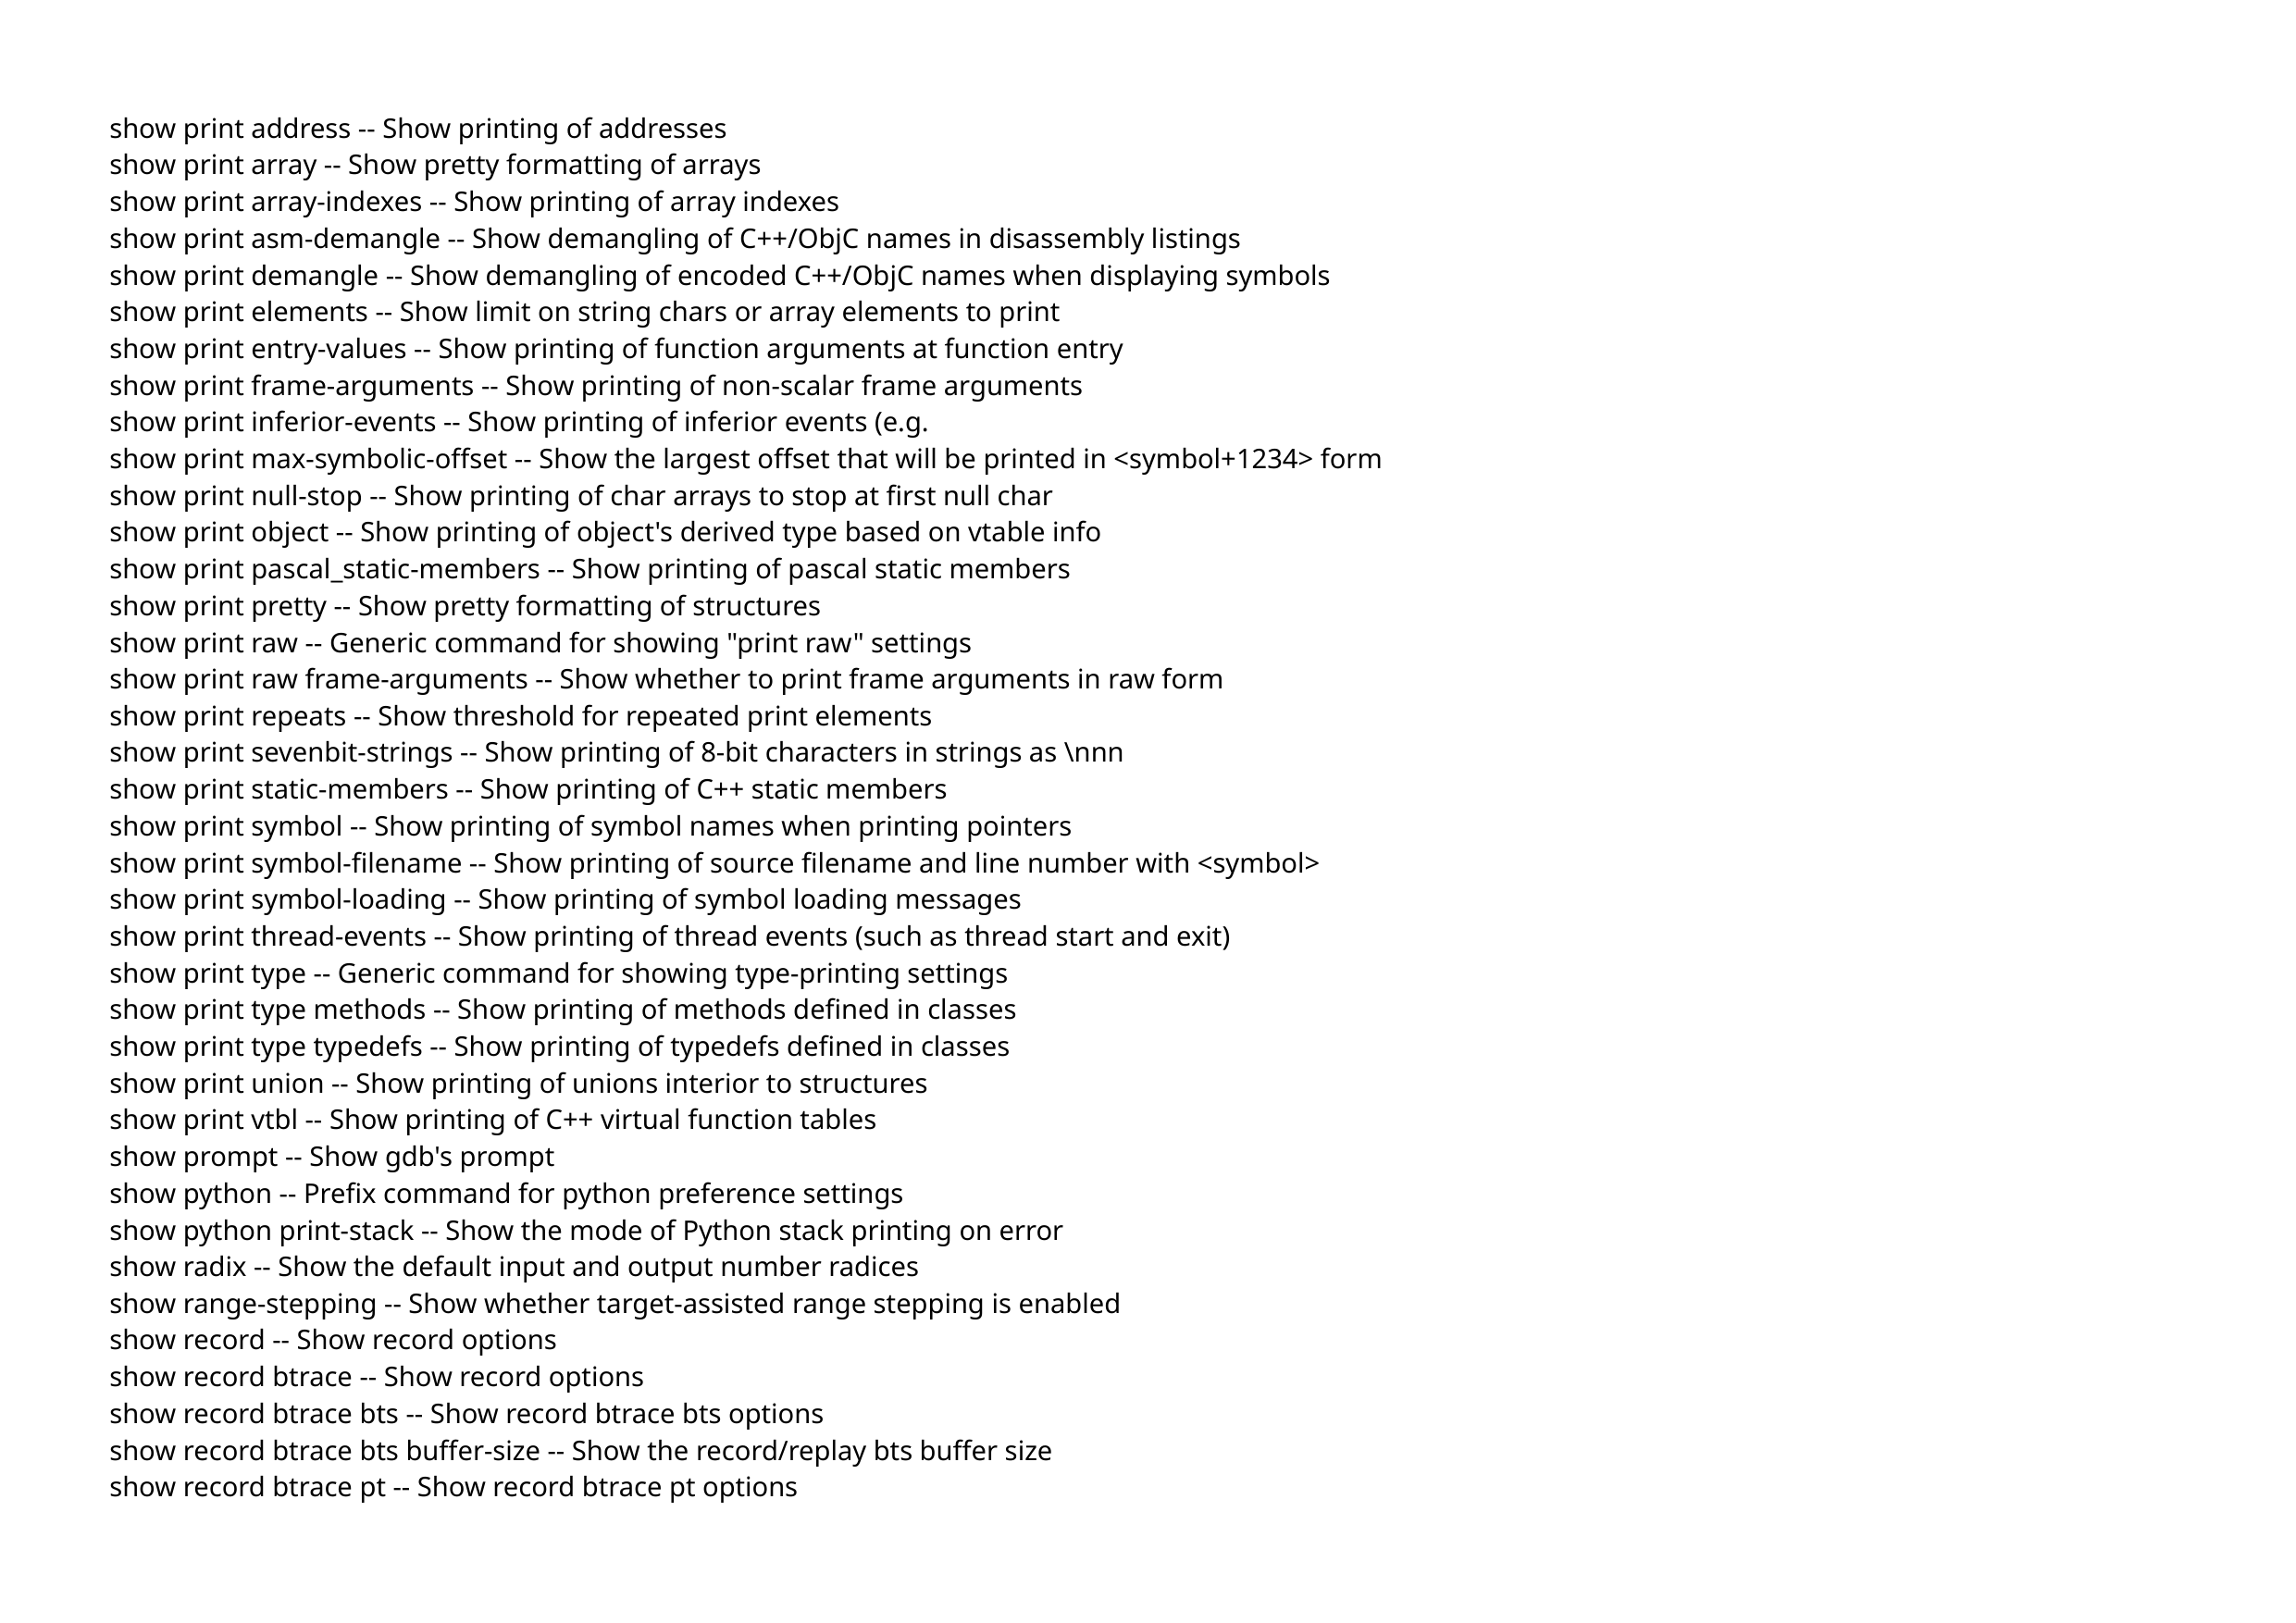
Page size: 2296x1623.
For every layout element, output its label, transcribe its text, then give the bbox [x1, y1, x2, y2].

text show print address -- Show printing of addresses show print array -- Show pretty formatting of arrays show print array-indexes -- Show printing of array indexes show print asm-demangle -- Show demangling of C++/ObjC names in disassembly listings show print demangle -- Show demangling of encoded C++/ObjC names when displaying symbols show print elements -- Show limit on string chars or array elements to print show print entry-values -- Show printing of function arguments at function entry show print frame-arguments -- Show printing of non-scalar frame arguments show print inferior-events -- Show printing of inferior events (e.g. show print max-symbolic-offset -- Show the largest offset that will be printed in <symbol+1234> form show print null-stop -- Show printing of char arrays to stop at first null char show print object -- Show printing of object's derived type based on vtable info show print pascal_static-members -- Show printing of pascal static members show print pretty -- Show pretty formatting of structures show print raw -- Generic command for showing "print raw" settings show print raw frame-arguments -- Show whether to print frame arguments in raw form show print repeats -- Show threshold for repeated print elements show print sevenbit-strings -- Show printing of 8-bit characters in strings as \nnn show print static-members -- Show printing of C++ static members show print symbol -- Show printing of symbol names when printing pointers show print symbol-filename -- Show printing of source filename and line number with <symbol> show print symbol-loading -- Show printing of symbol loading messages show print thread-events -- Show printing of thread events (such as thread start and exit) show print type -- Generic command for showing type-printing settings show print type methods -- Show printing of methods defined in classes show print type typedefs -- Show printing of typedefs defined in classes show print union -- Show printing of unions interior to structures show print vtbl -- Show printing of C++ virtual function tables show prompt -- Show gdb's prompt show python -- Prefix command for python preference settings show python print-stack -- Show the mode of Python stack printing on error show radix -- Show the default input and output number radices show range-stepping -- Show whether target-assisted range stepping is enabled show record -- Show record options show record btrace -- Show record options show record btrace bts -- Show record btrace bts options show record btrace bts buffer-size -- Show the record/replay bts buffer size show record btrace pt -- Show record btrace pt options [109, 109, 2278, 1505]
